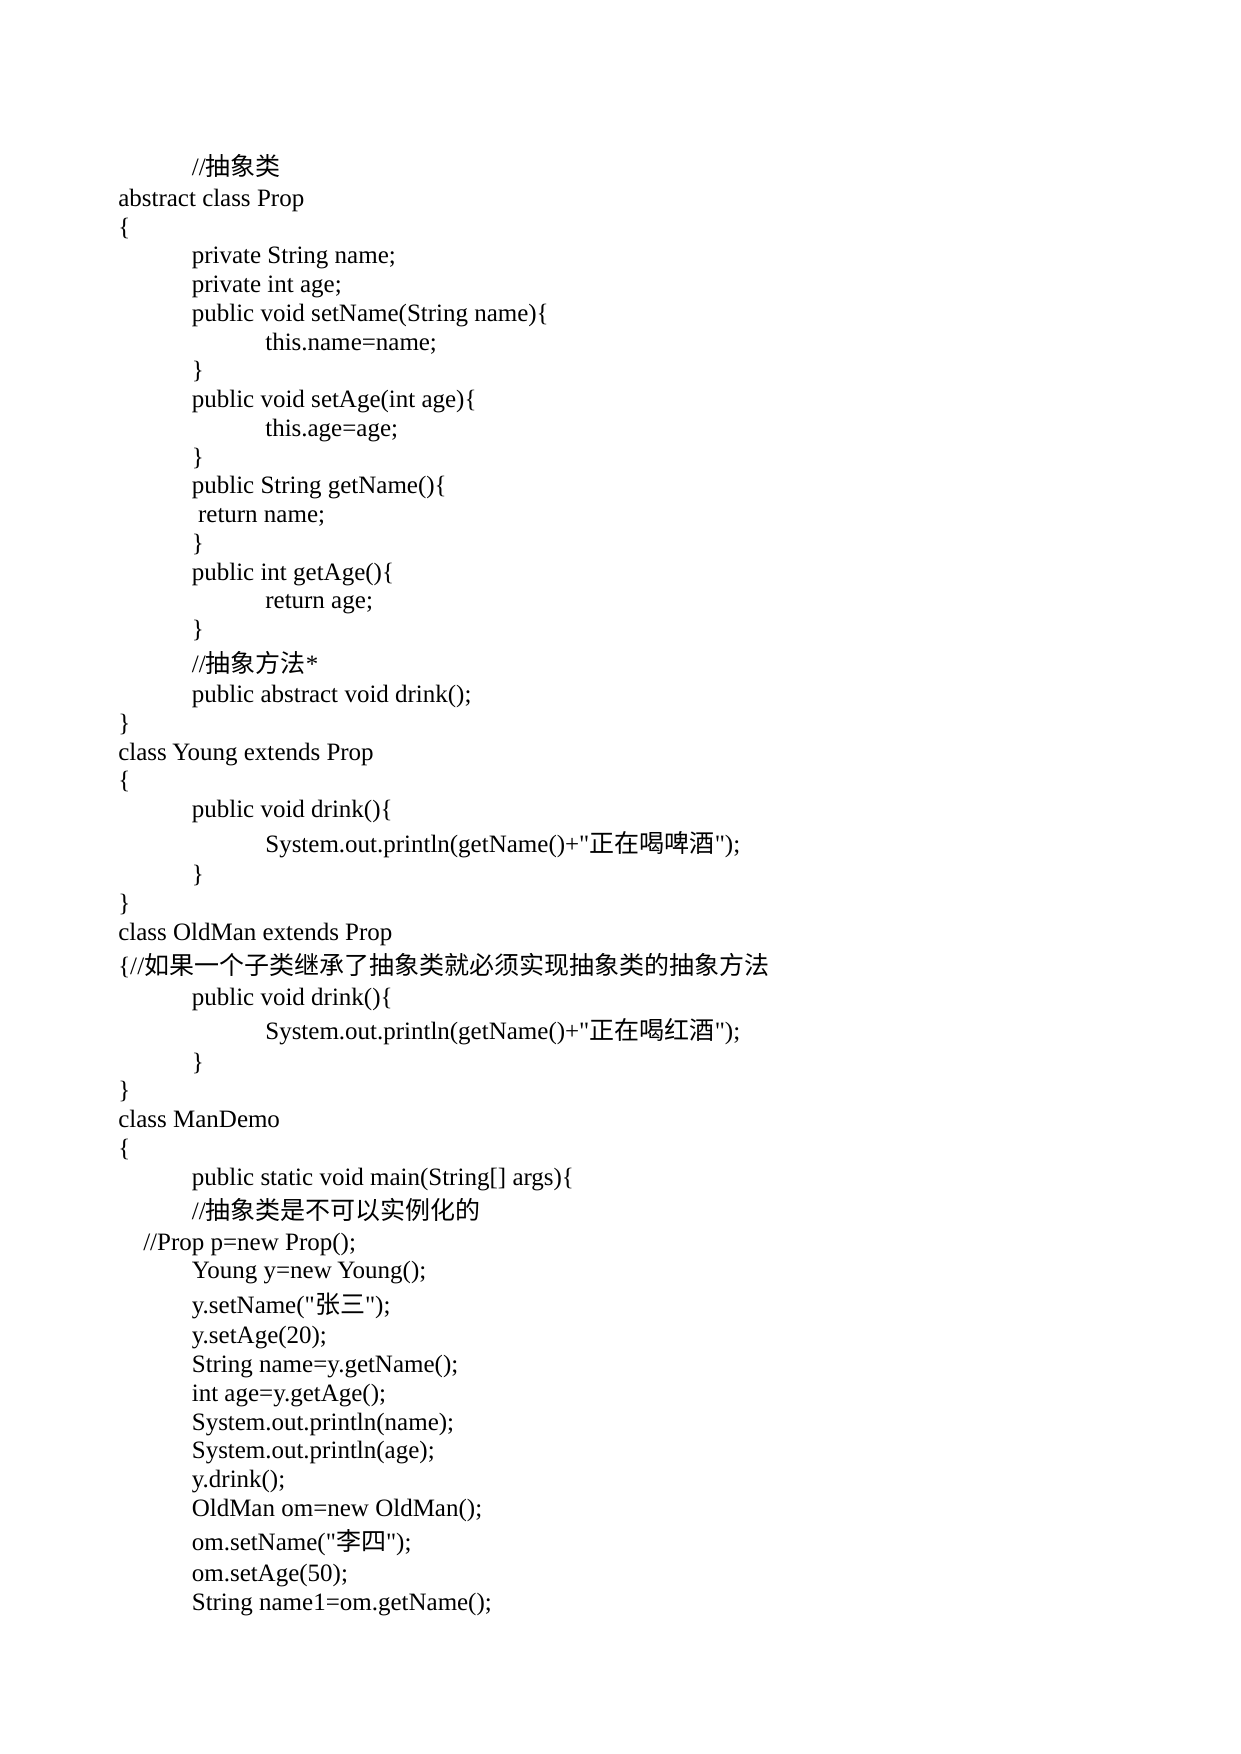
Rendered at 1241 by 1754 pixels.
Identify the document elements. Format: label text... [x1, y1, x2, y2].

text y.setAge(20); [118, 1321, 1122, 1349]
text //Prop p=new Prop(); [118, 1227, 1122, 1256]
text OldMan om=new OldMan(); [118, 1493, 1122, 1522]
text System.out.println(getName()+"正在喝啤酒"); [118, 823, 1122, 859]
text om.setAge(50); [118, 1558, 1122, 1587]
text return name; [118, 499, 1122, 528]
text } [118, 528, 1122, 557]
text System.out.println(getName()+"正在喝红酒"); [118, 1011, 1122, 1047]
text String name1=om.getName(); [118, 1587, 1122, 1616]
text } [118, 356, 1122, 384]
text public void drink(){ [118, 794, 1122, 823]
text } [118, 614, 1122, 643]
text //抽象方法* [118, 643, 1122, 679]
text public static void main(String[] args){ [118, 1162, 1122, 1191]
text //抽象类 [118, 147, 1122, 183]
text } [118, 1076, 1122, 1104]
text om.setName("李四"); [118, 1522, 1122, 1558]
text y.setName("张三"); [118, 1284, 1122, 1321]
text //抽象类是不可以实例化的 [118, 1191, 1122, 1227]
text { [118, 766, 1122, 794]
text return age; [118, 586, 1122, 614]
text private int age; [118, 269, 1122, 298]
text public String getName(){ [118, 471, 1122, 499]
text } [118, 859, 1122, 888]
text int age=y.getAge(); [118, 1378, 1122, 1407]
text } [118, 708, 1122, 737]
text Young y=new Young(); [118, 1256, 1122, 1284]
text y.drink(); [118, 1464, 1122, 1493]
text { [118, 1133, 1122, 1162]
text } [118, 1047, 1122, 1076]
text System.out.println(name); [118, 1407, 1122, 1436]
text abstract class Prop [118, 183, 1122, 212]
text } [118, 442, 1122, 471]
text class ManDemo [118, 1104, 1122, 1133]
text class OldMan extends Prop [118, 917, 1122, 946]
text public void setAge(int age){ [118, 384, 1122, 413]
text public void drink(){ [118, 982, 1122, 1011]
text class Young extends Prop [118, 737, 1122, 766]
text this.age=age; [118, 413, 1122, 442]
text System.out.println(age); [118, 1436, 1122, 1464]
text private String name; [118, 241, 1122, 269]
text String name=y.getName(); [118, 1349, 1122, 1378]
text this.name=name; [118, 327, 1122, 356]
text public void setName(String name){ [118, 298, 1122, 327]
text public int getAge(){ [118, 557, 1122, 586]
text public abstract void drink(); [118, 679, 1122, 708]
text { [118, 212, 1122, 241]
text {//如果一个子类继承了抽象类就必须实现抽象类的抽象方法 [118, 946, 1122, 982]
text } [118, 888, 1122, 917]
